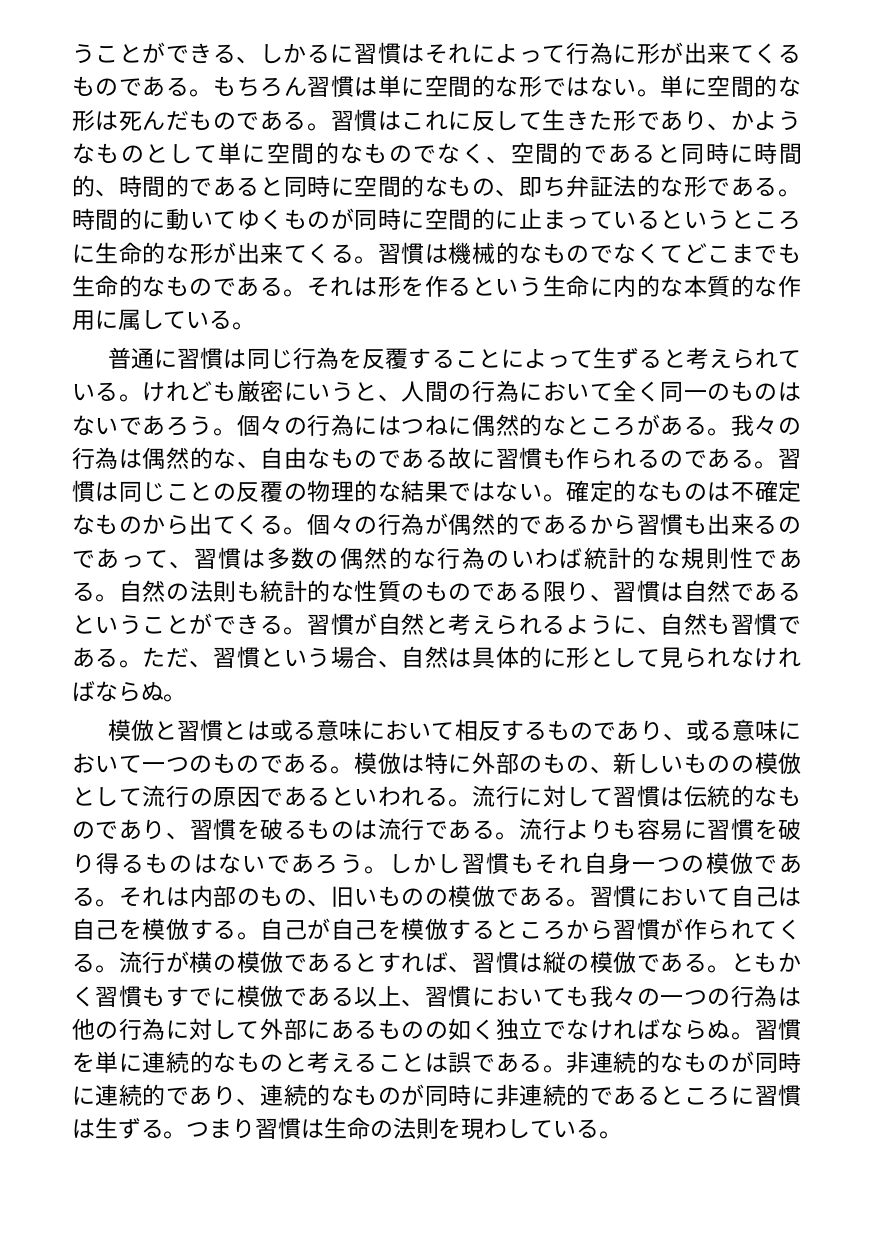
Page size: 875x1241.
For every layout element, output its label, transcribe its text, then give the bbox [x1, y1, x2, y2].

text うことができる、しかるに習慣はそれによって行為に形が出来てくるものである。もちろん習慣は単に空間的な形ではない。単に空間的な形は死んだものである。習慣はこれに反して生きた形であり、かようなものとして単に空間的なものでなく、空間的であると同時に時間的、時間的であると同時に空間的なもの、即ち弁証法的な形である。時間的に動いてゆくものが同時に空間的に止まっているというところに生命的な形が出来てくる。習慣は機械的なものでなくてどこまでも生命的なものである。それは形を作るという生命に内的な本質的な作用に属している。 [72, 36, 802, 335]
text 模倣と習慣とは或る意味において相反するものであり、或る意味において一つのものである。模倣は特に外部のもの、新しいものの模倣として流行の原因であるといわれる。流行に対して習慣は伝統的なものであり、習慣を破るものは流行である。流行よりも容易に習慣を破り得るものはないであろう。しかし習慣もそれ自身一つの模倣である。それは内部のもの、旧いものの模倣である。習慣において自己は自己を模倣する。自己が自己を模倣するところから習慣が作られてくる。流行が横の模倣であるとすれば、習慣は縦の模倣である。ともかく習慣もすでに模倣である以上、習慣においても我々の一つの行為は他の行為に対して外部にあるものの如く独立でなければならぬ。習慣を単に連続的なものと考えることは誤である。非連続的なものが同時に連続的であり、連続的なものが同時に非連続的であるところに習慣は生ずる。つまり習慣は生命の法則を現わしている。 [72, 712, 802, 1144]
text 普通に習慣は同じ行為を反覆することによって生ずると考えられている。けれども厳密にいうと、人間の行為において全く同一のものはないであろう。個々の行為にはつねに偶然的なところがある。我々の行為は偶然的な、自由なものである故に習慣も作られるのである。習慣は同じことの反覆の物理的な結果ではない。確定的なものは不確定なものから出てくる。個々の行為が偶然的であるから習慣も出来るのであって、習慣は多数の偶然的な行為のいわば統計的な規則性である。自然の法則も統計的な性質のものである限り、習慣は自然であるということができる。習慣が自然と考えられるように、自然も習慣である。ただ、習慣という場合、自然は具体的に形として見られなければならぬ。 [72, 341, 802, 707]
